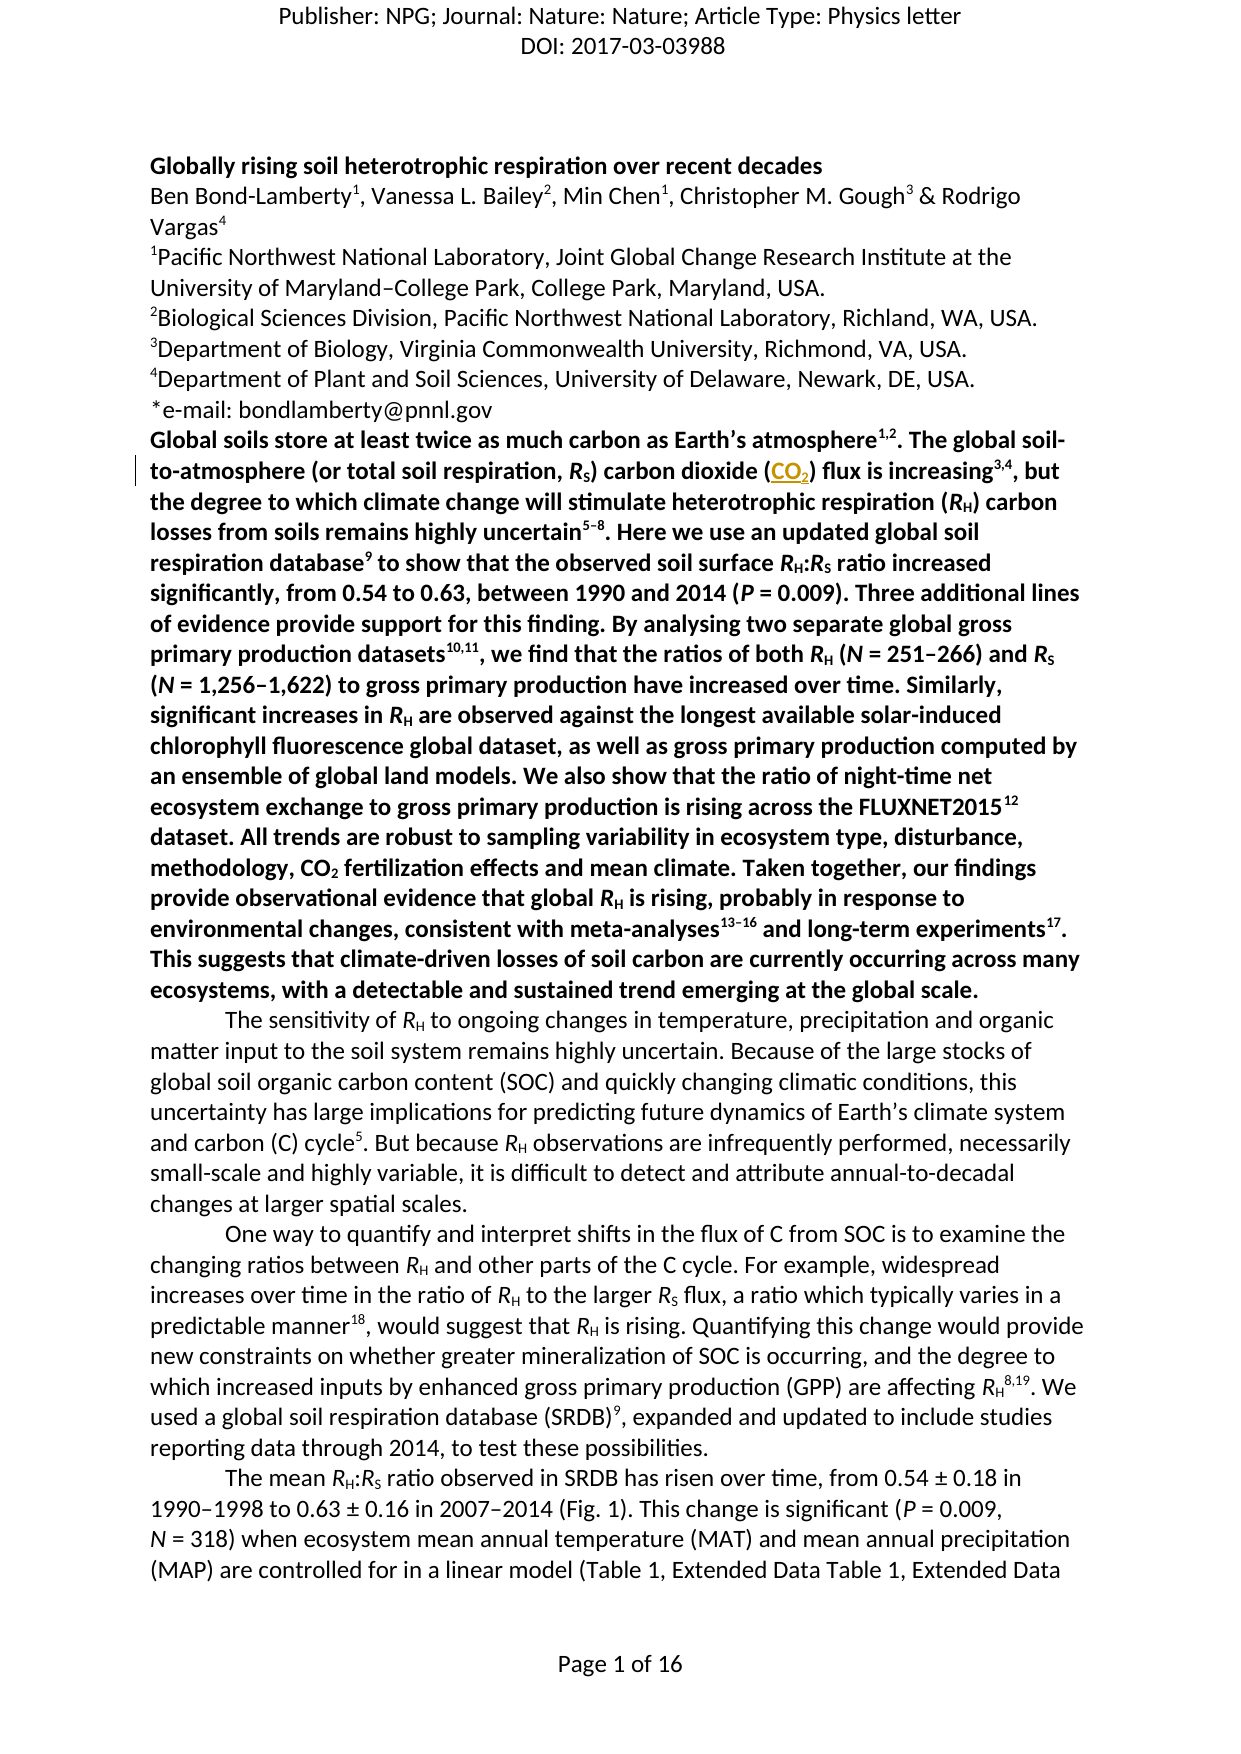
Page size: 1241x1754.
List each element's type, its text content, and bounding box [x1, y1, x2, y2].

text 4Department of Plant and Soil Sciences, University of Delaware, Newark, DE, USA. [150, 364, 1090, 394]
text 1Pacific Northwest National Laboratory, Joint Global Change Research Institute at the University of Maryland–College Park, College Park, Maryland, USA. [150, 242, 1090, 303]
text The mean RH:RS ratio observed in SRDB has risen over time, from 0.54 ± 0.18 in 1990–1998 to 0.63 ± 0.16 in 2007–2014 (Fig. 1). This change is significant (P = 0.009, N = 318) when ecosystem mean annual temperature (MAT) and mean annual precipitation (MAP) are controlled for in a linear model (Table 1, Extended Data Table 1, Extended Data [150, 1462, 1090, 1584]
text Ben Bond-Lamberty1, Vanessa L. Bailey2, Min Chen1, Christopher M. Gough3 & Rodrigo Vargas4 [150, 181, 1090, 242]
text 2Biological Sciences Division, Pacific Northwest National Laboratory, Richland, WA, USA. [150, 303, 1090, 333]
text One way to quantify and interpret shifts in the flux of C from SOC is to examine the changing ratios between RH and other parts of the C cycle. For example, widespread increases over time in the ratio of RH to the larger RS flux, a ratio which typically varies in a predictable manner18, would suggest that RH is rising. Quantifying this change would provide new constraints on whether greater mineralization of SOC is occurring, and the degree to which increased inputs by enhanced gross primary production (GPP) are affecting RH8,19. We used a global soil respiration database (SRDB)9, expanded and updated to include studies reporting data through 2014, to test these possibilities. [150, 1218, 1090, 1462]
text 3Department of Biology, Virginia Commonwealth University, Richmond, VA, USA. [150, 333, 1090, 364]
text Globally rising soil heterotrophic respiration over recent decades [150, 150, 1090, 181]
text *e-mail: bondlamberty@pnnl.gov [150, 394, 1090, 425]
text The sensitivity of RH to ongoing changes in temperature, precipitation and organic matter input to the soil system remains highly uncertain. Because of the large stocks of global soil organic carbon content (SOC) and quickly changing climatic conditions, this uncertainty has large implications for predicting future dynamics of Earth’s climate system and carbon (C) cycle5. But because RH observations are infrequently performed, necessarily small-scale and highly variable, it is difficult to detect and attribute annual-to-decadal changes at larger spatial scales. [150, 1004, 1090, 1218]
text Global soils store at least twice as much carbon as Earth’s atmosphere1,2. The global soil-to-atmosphere (or total soil respiration, RS) carbon dioxide (CO2) flux is increasing3,4, but the degree to which climate change will stimulate heterotrophic respiration (RH) carbon losses from soils remains highly uncertain5–8. Here we use an updated global soil respiration database9 to show that the observed soil surface RH:RS ratio increased significantly, from 0.54 to 0.63, between 1990 and 2014 (P = 0.009). Three additional lines of evidence provide support for this finding. By analysing two separate global gross primary production datasets10,11, we find that the ratios of both RH (N = 251–266) and RS (N = 1,256–1,622) to gross primary production have increased over time. Similarly, significant increases in RH are observed against the longest available solar-induced chlorophyll fluorescence global dataset, as well as gross primary production computed by an ensemble of global land models. We also show that the ratio of night-time net ecosystem exchange to gross primary production is rising across the FLUXNET201512 dataset. All trends are robust to sampling variability in ecosystem type, disturbance, methodology, CO2 fertilization effects and mean climate. Taken together, our findings provide observational evidence that global RH is rising, probably in response to environmental changes, consistent with meta-analyses13–16 and long-term experiments17. This suggests that climate-driven losses of soil carbon are currently occurring across many ecosystems, with a detectable and sustained trend emerging at the global scale. [150, 425, 1090, 1004]
